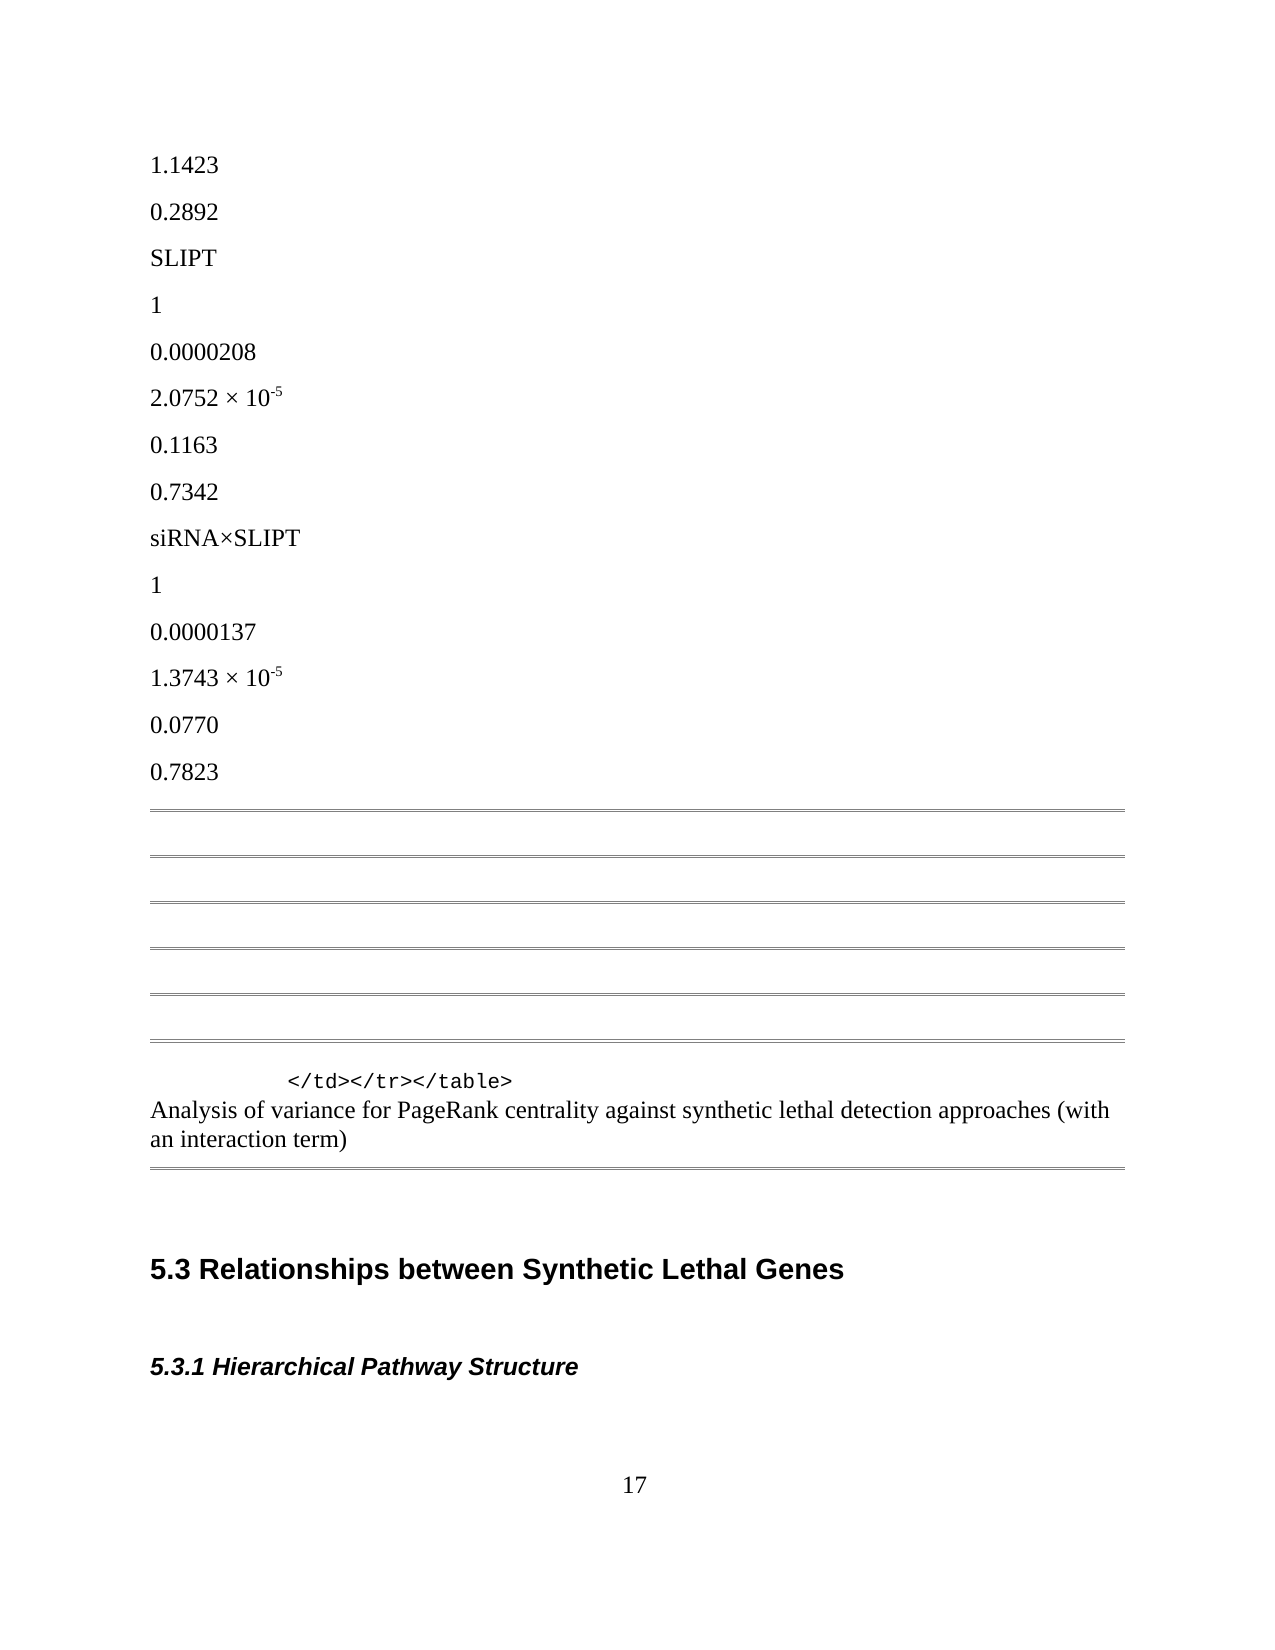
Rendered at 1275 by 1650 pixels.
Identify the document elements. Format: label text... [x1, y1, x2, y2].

text 1.3743 × 10-5 [150, 663, 1125, 692]
text SLIPT [150, 243, 1125, 272]
subtitle 5.3.1 Hierarchical Pathway Structure [150, 1352, 1125, 1381]
text </td></tr></table> [150, 1071, 1125, 1095]
text 1 [150, 290, 1125, 319]
text siRNA×SLIPT [150, 523, 1125, 552]
text 0.7342 [150, 477, 1125, 505]
text 1 [150, 570, 1125, 599]
text 2.0752 × 10-5 [150, 383, 1125, 412]
text Analysis of variance for PageRank centrality against synthetic lethal detection approaches (with an interaction term) [150, 1095, 1125, 1152]
text 0.1163 [150, 430, 1125, 459]
text 0.2892 [150, 197, 1125, 225]
subtitle 5.3 Relationships between Synthetic Lethal Genes [150, 1252, 1125, 1286]
text 0.0770 [150, 710, 1125, 739]
text 0.7823 [150, 757, 1125, 785]
text 1.1423 [150, 150, 1125, 179]
text 0.0000137 [150, 617, 1125, 645]
text 0.0000208 [150, 337, 1125, 365]
